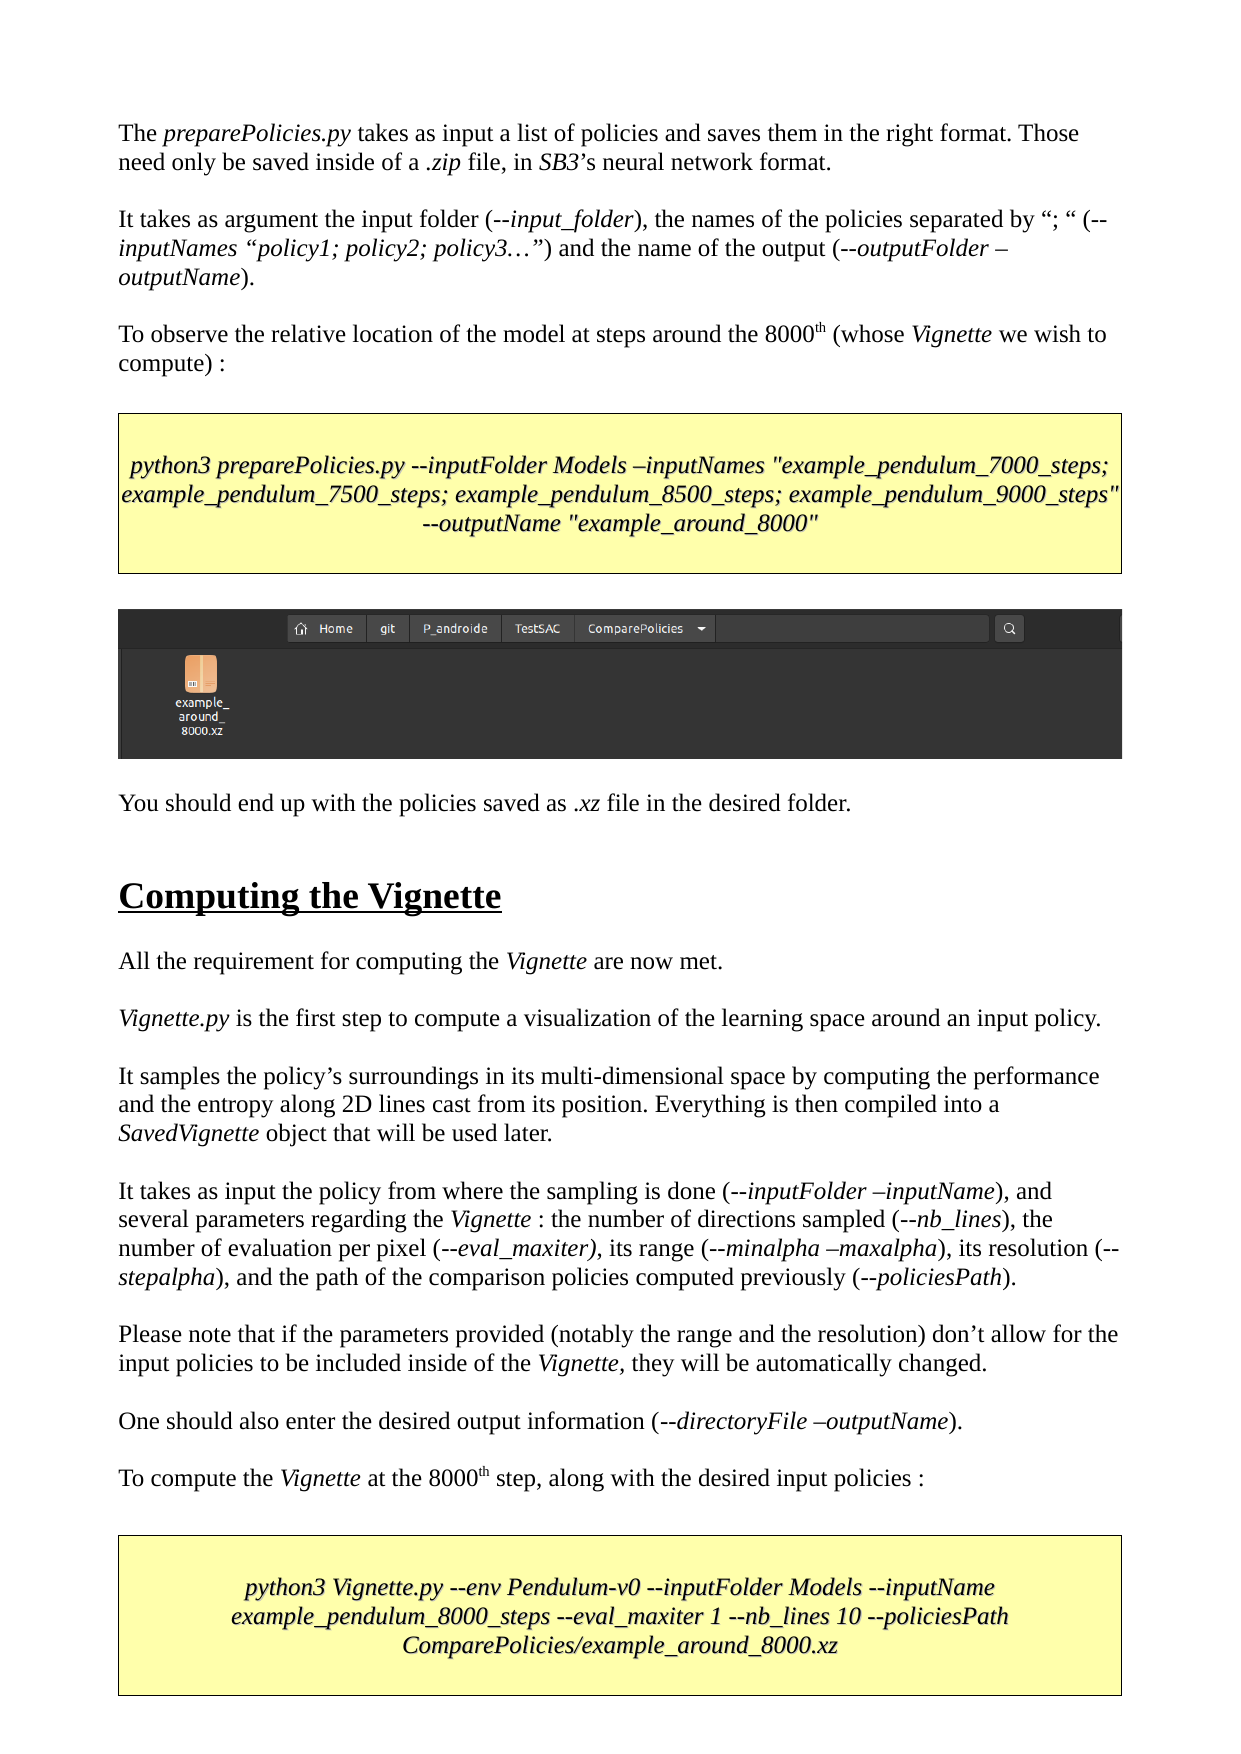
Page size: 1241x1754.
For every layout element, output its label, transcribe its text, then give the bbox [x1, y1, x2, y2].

text It takes as argument the input folder (--input_folder), the names of the policies separated by “; “ (--inputNames “policy1; policy2; policy3…”) and the name of the output (--outputFolder –outputName). [118, 204, 1122, 291]
text You should end up with the policies saved as .xz file in the desired folder. [118, 788, 1122, 816]
text It takes as input the policy from where the sampling is done (--inputFolder –inputName), and several parameters regarding the Vignette : the number of directions sampled (--nb_lines), the number of evaluation per pixel (--eval_maxiter), its range (--minalpha –maxalpha), its resolution (--stepalpha), and the path of the comparison policies computed previously (--policiesPath). [118, 1176, 1122, 1291]
text To observe the relative location of the model at steps around the 8000th (whose Vignette we wish to compute) : [118, 319, 1122, 377]
text Please note that if the parameters provided (notably the range and the resolution) don’t allow for the input policies to be included inside of the Vignette, they will be automatically changed. [118, 1319, 1122, 1377]
text It samples the policy’s surroundings in its multi-dimensional space by computing the performance and the entropy along 2D lines cast from its position. Everything is then compiled into a SavedVignette object that will be used later. [118, 1061, 1122, 1147]
text All the requirement for computing the Vignette are now met. [118, 946, 1122, 974]
text The preparePolicies.py takes as input a list of policies and saves them in the right format. Those need only be saved inside of a .zip file, in SB3’s neural network format. [118, 118, 1122, 176]
text Computing the Vignette [118, 874, 1122, 917]
text One should also enter the desired output information (--directoryFile –outputName). [118, 1406, 1122, 1434]
text Vignette.py is the first step to compute a visualization of the learning space around an input policy. [118, 1003, 1122, 1032]
text To compute the Vignette at the 8000th step, along with the desired input policies : [118, 1463, 1122, 1492]
picture [118, 609, 1123, 759]
